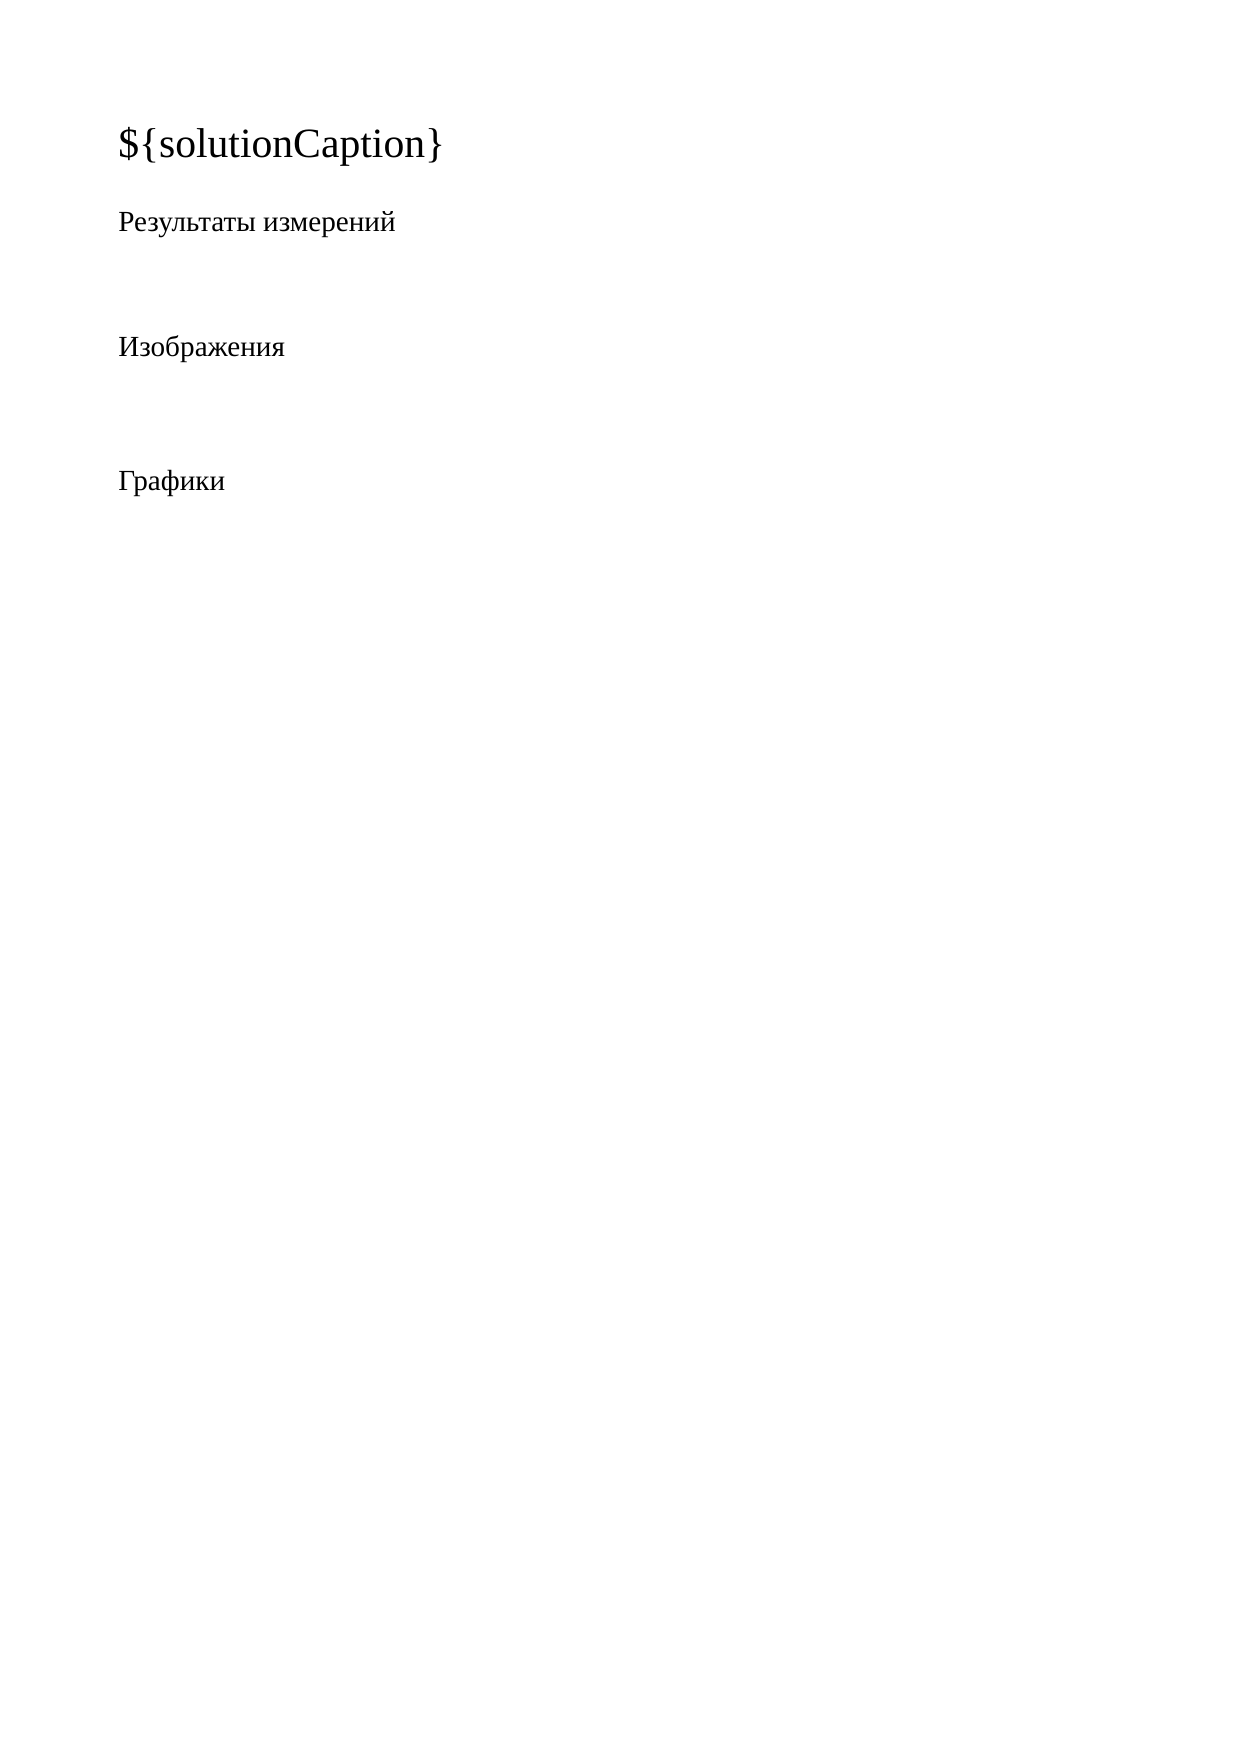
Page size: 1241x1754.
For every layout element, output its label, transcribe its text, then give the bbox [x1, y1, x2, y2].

text Графики [118, 463, 1122, 497]
text ${solutionCaption} [118, 118, 1122, 166]
text Результаты измерений [118, 204, 1122, 238]
text Изображения [118, 329, 1122, 362]
